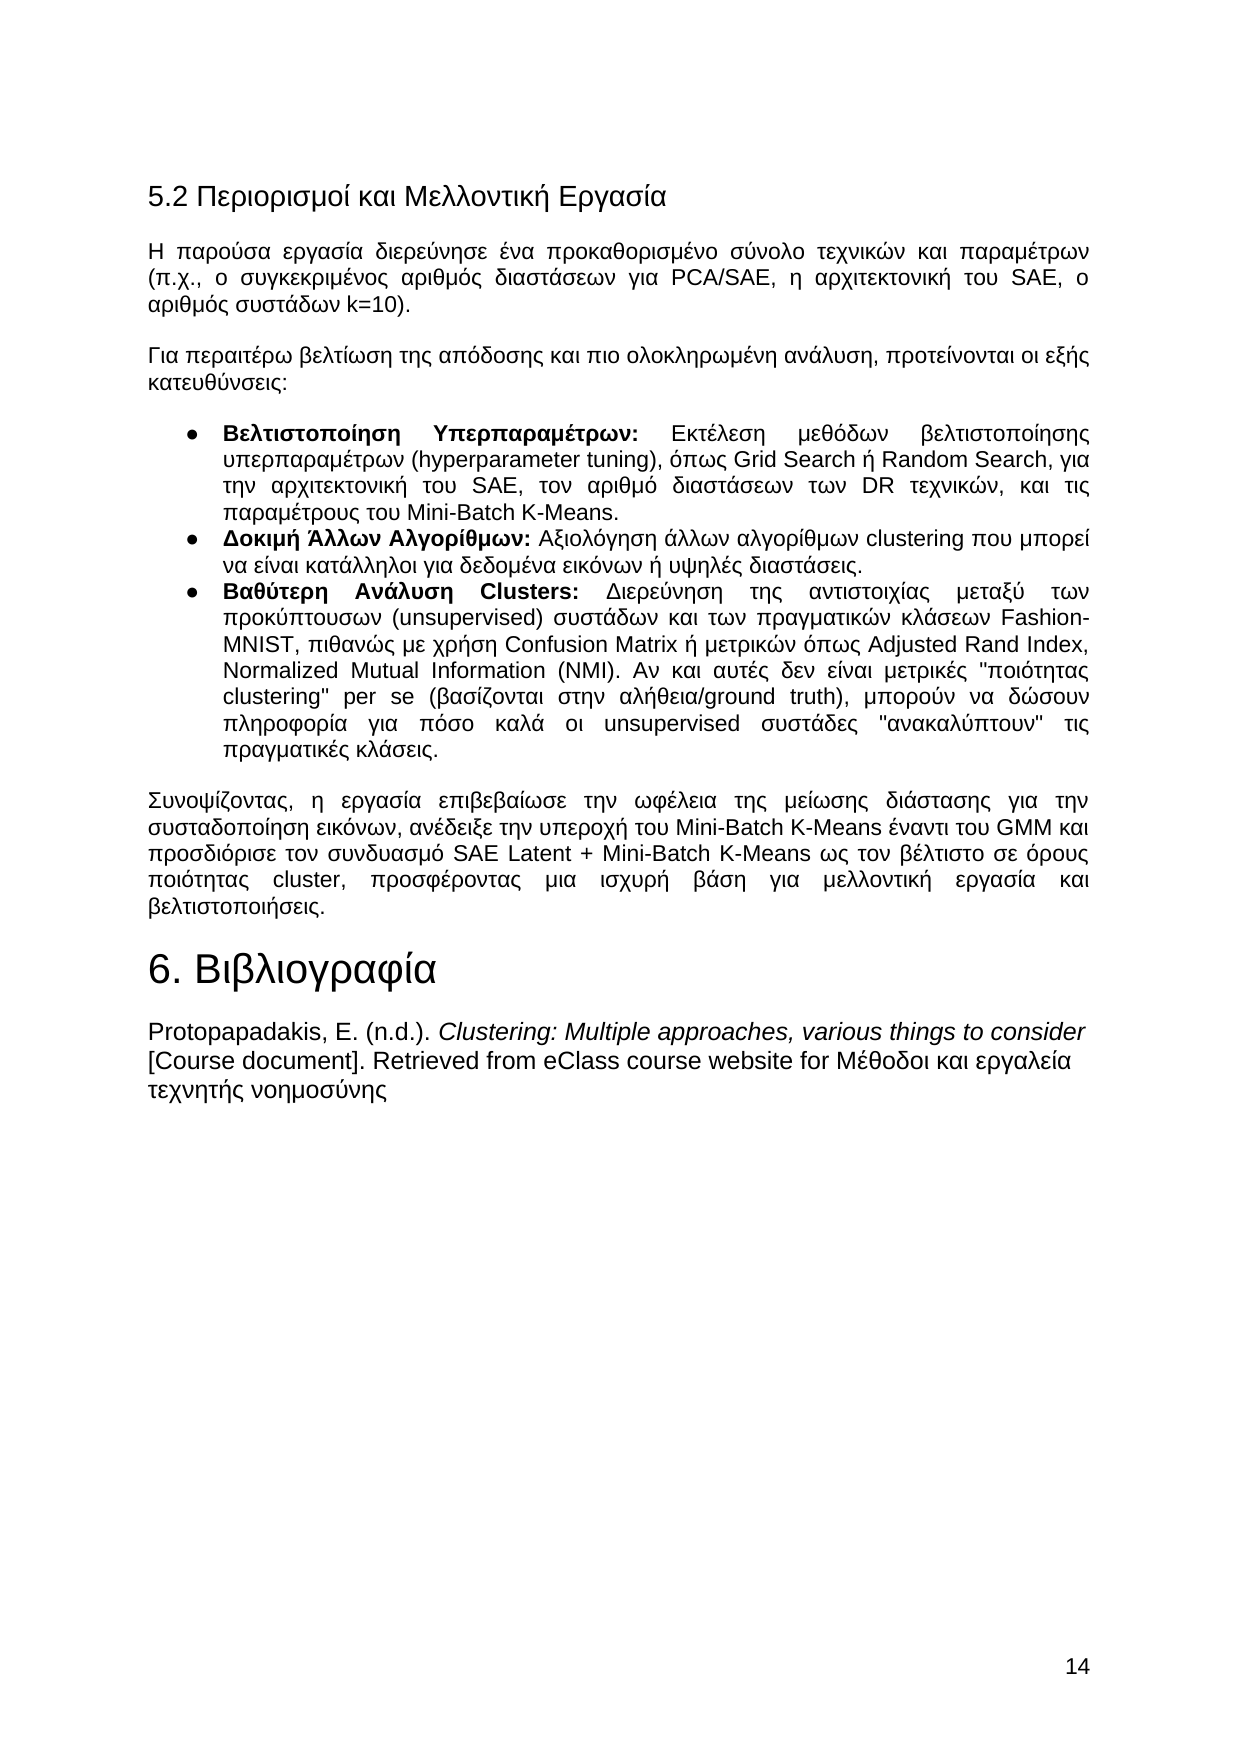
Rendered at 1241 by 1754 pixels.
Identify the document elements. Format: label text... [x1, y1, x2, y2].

list Βελτιστοποίηση Υπερπαραμέτρων: Εκτέλεση μεθόδων βελτιστοποίησης υπερπαραμέτρων (hyperparameter tuning), όπως Grid Search ή Random Search, για την αρχιτεκτονική του SAE, τον αριθμό διαστάσεων των DR τεχνικών, και τις παραμέτρους του Mini-Batch K-Means. [185, 420, 1090, 525]
list Βαθύτερη Ανάλυση Clusters: Διερεύνηση της αντιστοιχίας μεταξύ των προκύπτουσων (unsupervised) συστάδων και των πραγματικών κλάσεων Fashion-MNIST, πιθανώς με χρήση Confusion Matrix ή μετρικών όπως Adjusted Rand Index, Normalized Mutual Information (NMI). Αν και αυτές δεν είναι μετρικές "ποιότητας clustering" per se (βασίζονται στην αλήθεια/ground truth), μπορούν να δώσουν πληροφορία για πόσο καλά οι unsupervised συστάδες "ανακαλύπτουν" τις πραγματικές κλάσεις. [185, 578, 1090, 762]
list Δοκιμή Άλλων Αλγορίθμων: Αξιολόγηση άλλων αλγορίθμων clustering που μπορεί να είναι κατάλληλοι για δεδομένα εικόνων ή υψηλές διαστάσεις. [185, 525, 1090, 578]
text Protopapadakis, E. (n.d.). Clustering: Multiple approaches, various things to consider [Course document]. Retrieved from eClass course website for Μέθοδοι και εργαλεία τεχνητής νοημοσύνης [148, 1017, 1090, 1103]
text Για περαιτέρω βελτίωση της απόδοσης και πιο ολοκληρωμένη ανάλυση, προτείνονται οι εξής κατευθύνσεις: [148, 342, 1090, 395]
subtitle 6. Βιβλιογραφία [148, 944, 1090, 992]
text Η παρούσα εργασία διερεύνησε ένα προκαθορισμένο σύνολο τεχνικών και παραμέτρων (π.χ., ο συγκεκριμένος αριθμός διαστάσεων για PCA/SAE, η αρχιτεκτονική του SAE, ο αριθμός συστάδων k=10). [148, 238, 1090, 317]
text Συνοψίζοντας, η εργασία επιβεβαίωσε την ωφέλεια της μείωσης διάστασης για την συσταδοποίηση εικόνων, ανέδειξε την υπεροχή του Mini-Batch K-Means έναντι του GMM και προσδιόρισε τον συνδυασμό SAE Latent + Mini-Batch K-Means ως τον βέλτιστο σε όρους ποιότητας cluster, προσφέροντας μια ισχυρή βάση για μελλοντική εργασία και βελτιστοποιήσεις. [148, 787, 1090, 919]
subtitle 5.2 Περιορισμοί και Μελλοντική Εργασία [148, 179, 1090, 213]
